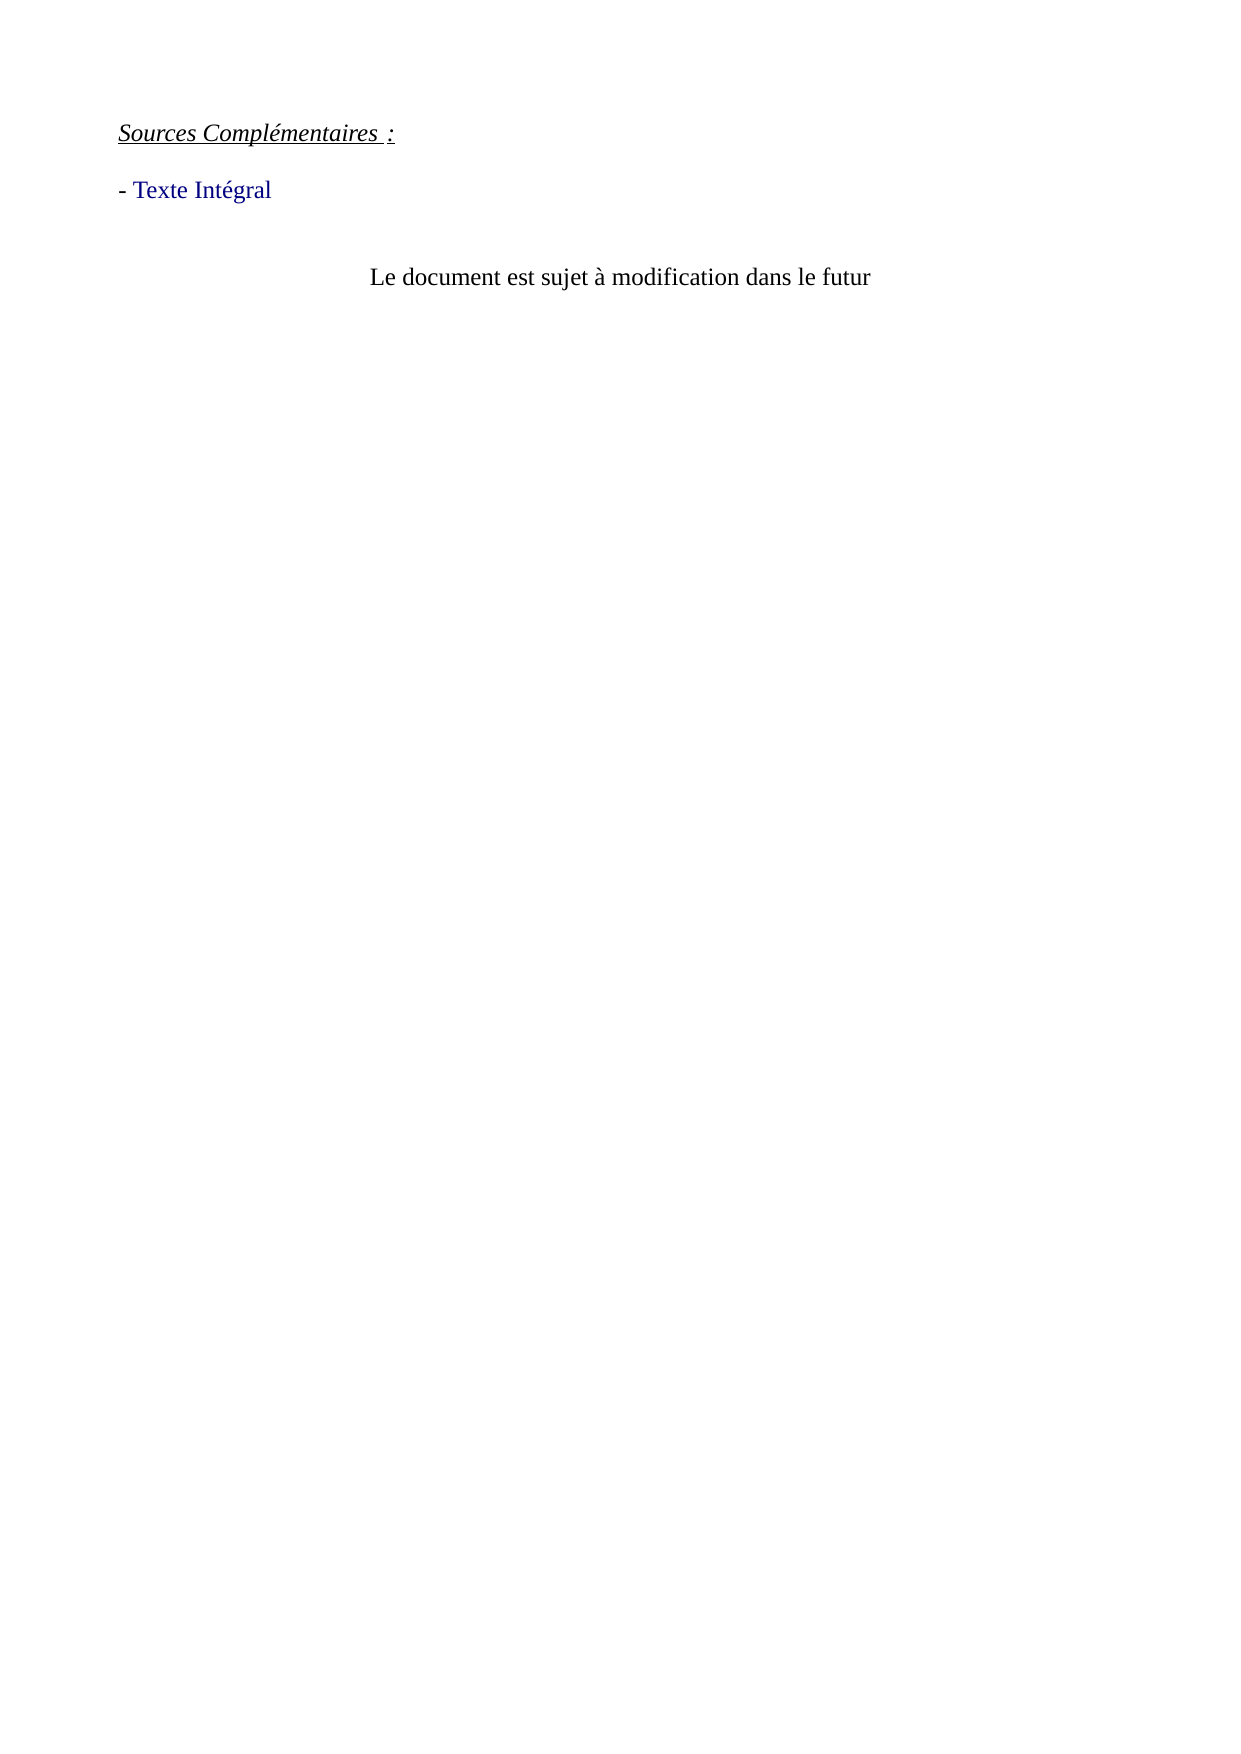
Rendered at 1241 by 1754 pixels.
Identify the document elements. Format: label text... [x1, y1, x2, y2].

text - Texte Intégral [118, 176, 1122, 204]
text Le document est sujet à modification dans le futur [118, 262, 1122, 291]
text Sources Complémentaires : [118, 118, 1122, 147]
